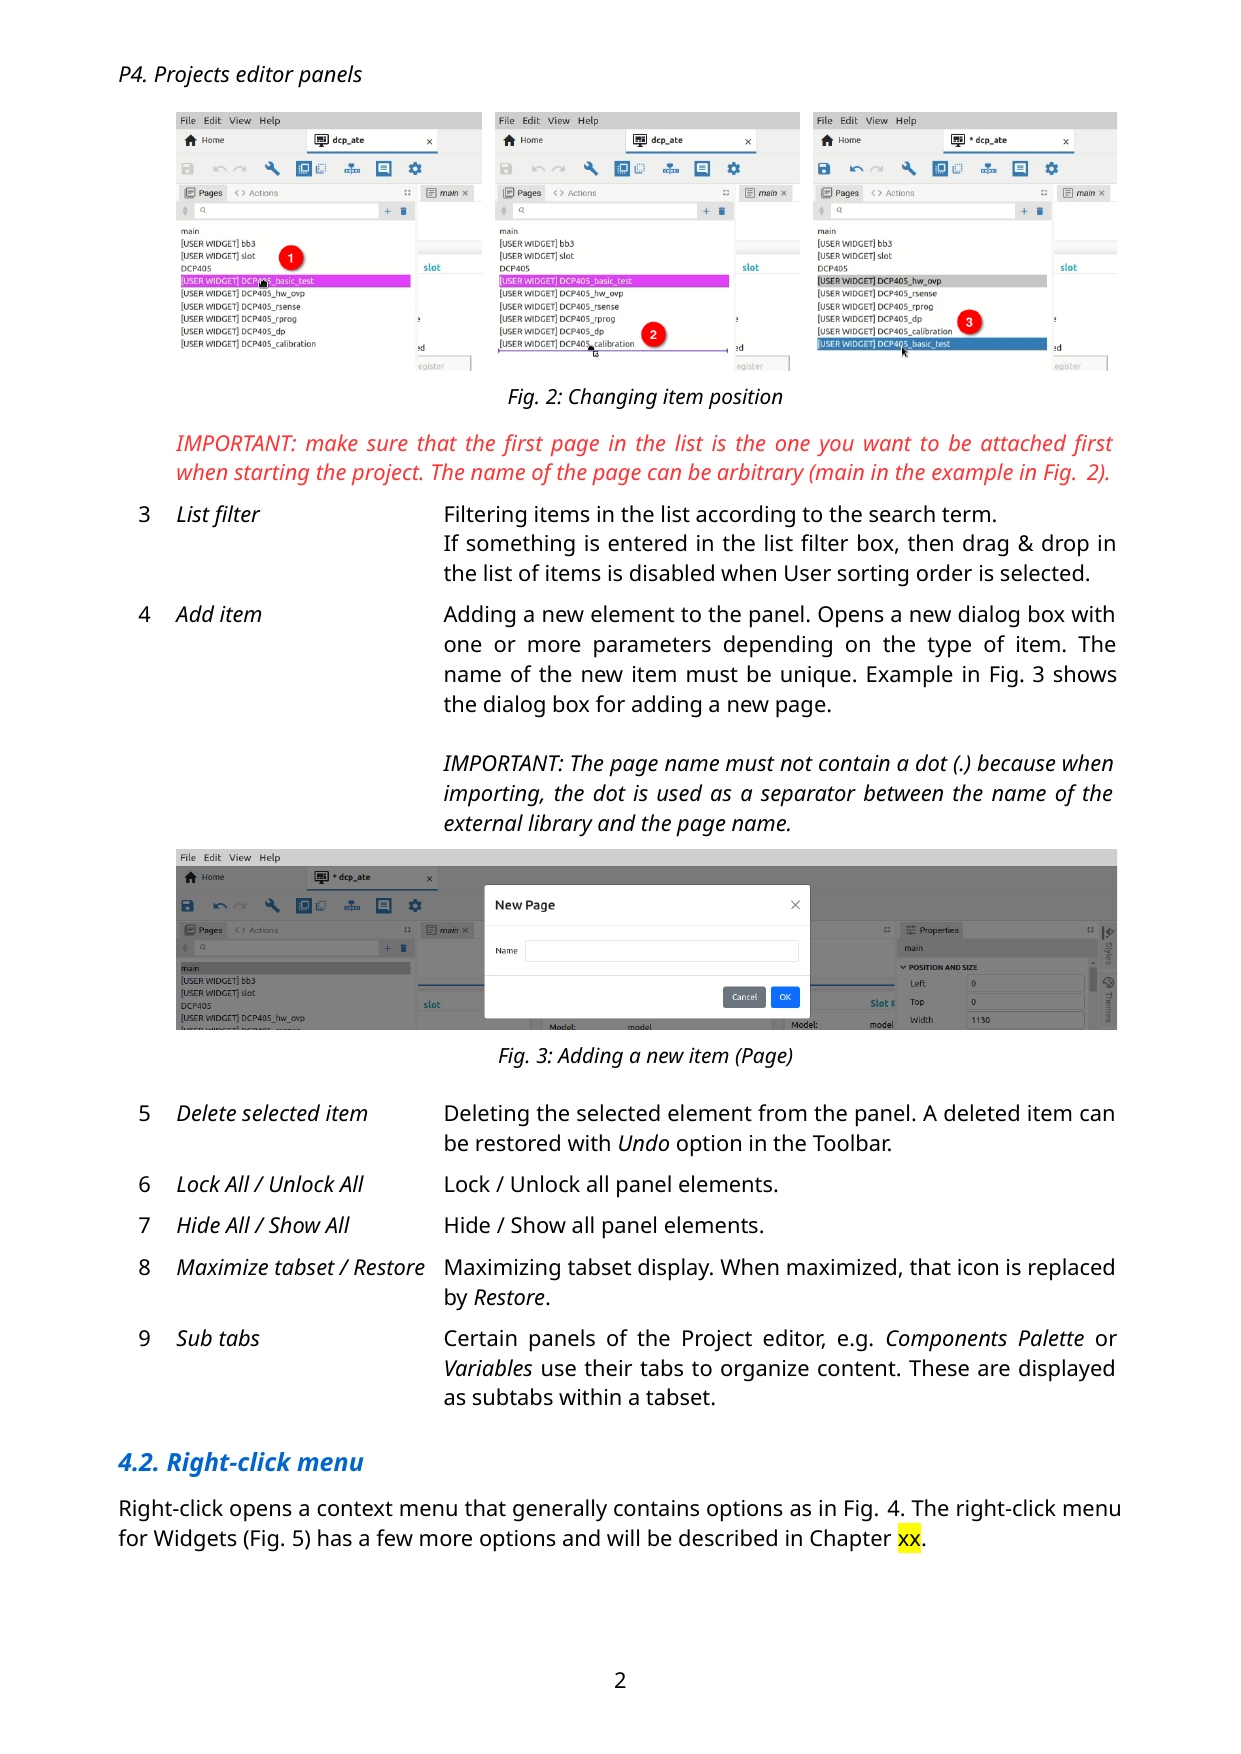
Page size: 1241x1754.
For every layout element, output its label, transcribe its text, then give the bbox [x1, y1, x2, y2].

picture [176, 849, 1118, 1030]
table_cell Adding a new element to the panel. Opens a new dialog box with one or more parameters depending on the type of item. The name of the new item must be unique. Example in Fig. 3 shows the dialog box for adding a new page. IMPORTANT: The page name must not contain a dot (.) because when importing, the dot is used as a separator between the name of the external library and the page name. [438, 594, 1123, 843]
table_cell Lock / Unlock all panel elements. [438, 1164, 1123, 1205]
table_cell 9 [118, 1317, 171, 1418]
table_cell Deleting the selected element from the panel. A deleted item can be restored with Undo option in the Toolbar. [438, 1093, 1123, 1163]
table_cell IMPORTANT: make sure that the first page in the list is the one you want to be attached first when starting the project. The name of the page can be arbitrary (main in the example in Fig. 2). [171, 107, 1123, 493]
table_cell [118, 107, 171, 493]
table_cell [171, 1030, 1123, 1092]
table_cell 3 [118, 493, 171, 594]
table_cell Lock All / Unlock All [171, 1164, 438, 1205]
table_cell Delete selected item [171, 1093, 438, 1163]
table_cell Filtering items in the list according to the search term. If something is entered in the list filter box, then drag & drop in the list of items is disabled when User sorting order is selected. [438, 493, 1123, 594]
table_cell 6 [118, 1164, 171, 1205]
table_cell 7 [118, 1205, 171, 1246]
table_cell List filter [171, 493, 438, 594]
table_cell 4 [118, 594, 171, 843]
table_cell [171, 844, 1123, 1029]
picture [176, 112, 1118, 371]
table_cell 8 [118, 1246, 171, 1317]
table_cell Maximize tabset / Restore [171, 1246, 438, 1317]
table_cell Add item [171, 594, 438, 843]
text Right-click opens a context menu that generally contains options as in Fig. 4. The right-click menu for Widgets (Fig. 5) has a few more options and will be described in Chapter xx. [118, 1493, 1122, 1553]
table_cell Certain panels of the Project editor, e.g. Components Palette or Variables use their tabs to organize content. These are displayed as subtabs within a tabset. [438, 1317, 1123, 1418]
table_cell Hide / Show all panel elements. [438, 1205, 1123, 1246]
table_cell [118, 844, 171, 1092]
table_cell Hide All / Show All [171, 1205, 438, 1246]
table_cell Sub tabs [171, 1317, 438, 1418]
subtitle Right-click menu [118, 1444, 1122, 1478]
table_cell 5 [118, 1093, 171, 1163]
table_cell Maximizing tabset display. When maximized, that icon is replaced by Restore. [438, 1246, 1123, 1317]
